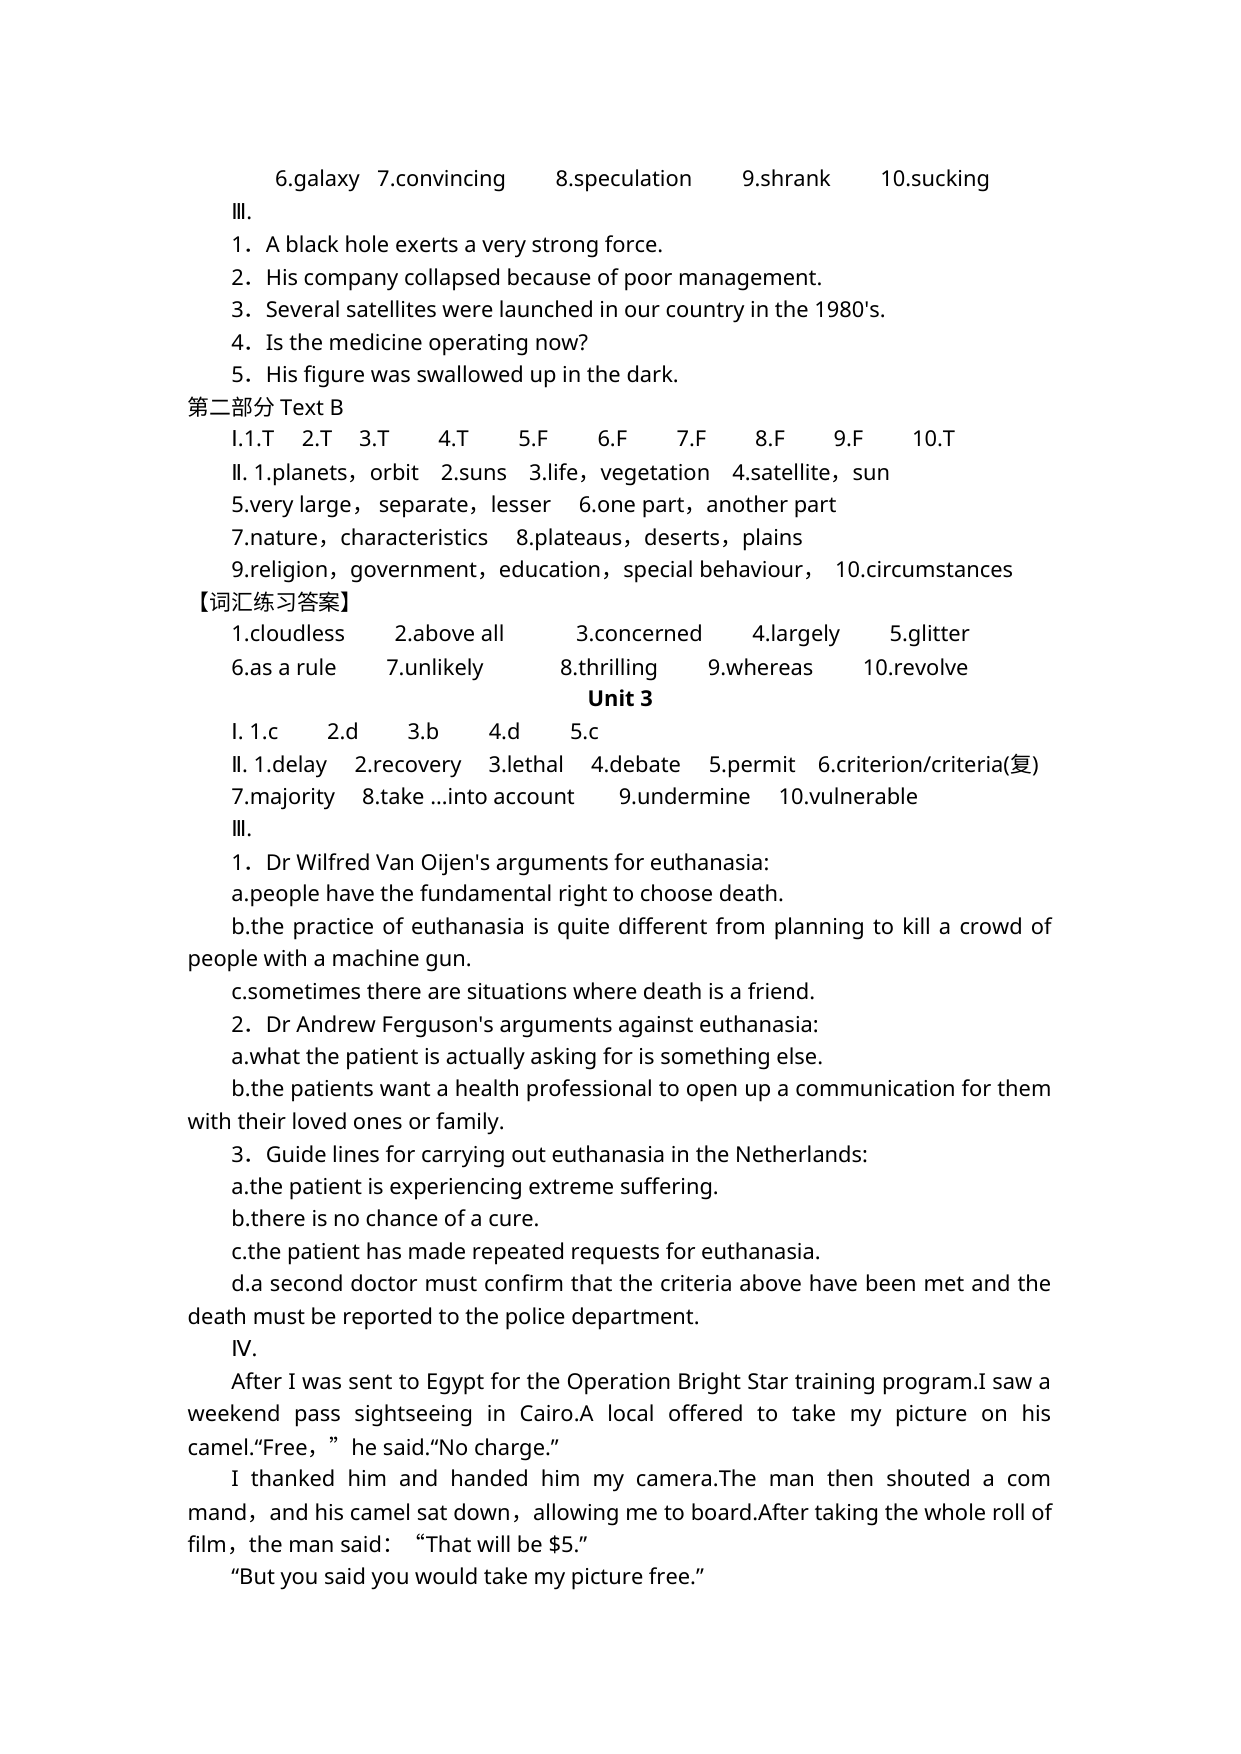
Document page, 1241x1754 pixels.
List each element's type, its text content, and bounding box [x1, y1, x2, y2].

text 3．Guide lines for carrying out euthanasia in the Netherlands: [187, 1137, 1053, 1169]
text 7.majority 8.take …into account 9.undermine 10.vulnerable [187, 779, 1053, 812]
text Ⅱ. 1.delay 2.recovery 3.lethal 4.debate 5.permit 6.criterion/criteria(复) [187, 747, 1053, 779]
text 6.galaxy 7.convincing 8.speculation 9.shrank 10.sucking [187, 162, 1053, 194]
text Ⅳ. [187, 1332, 1053, 1364]
text 1．Dr Wilfred Van Oijen's arguments for euthanasia: [187, 844, 1053, 877]
text b.the patients want a health professional to open up a communication for them with their loved ones or family. [187, 1072, 1053, 1137]
text I thanked him and handed him my camera.The man then shouted a com mand，and his camel sat down，allowing me to board.After taking the whole roll of film，the man said：“That will be $5.” [187, 1462, 1053, 1559]
text 【词汇练习答案】 [187, 584, 1053, 617]
text Ⅱ. 1.planets，orbit 2.suns 3.life，vegetation 4.satellite，sun 5.very large， separate，lesser 6.one part，another part 7.nature，characteristics 8.plateaus，deserts，plains 9.religion，government，education，special behaviour， 10.circumstances [187, 454, 1053, 584]
text 1．A black hole exerts a very strong force. [187, 227, 1053, 259]
text c.the patient has made repeated requests for euthanasia. [187, 1234, 1053, 1267]
text 3．Several satellites were launched in our country in the 1980's. [187, 292, 1053, 324]
text Unit 3 [187, 682, 1053, 714]
text b.there is no chance of a cure. [187, 1202, 1053, 1234]
text 第二部分 Text B [187, 389, 1053, 422]
text 2．His company collapsed because of poor management. [187, 259, 1053, 292]
text a.the patient is experiencing extreme suffering. [187, 1169, 1053, 1202]
text 4．Is the medicine operating now? [187, 324, 1053, 357]
text Ⅰ.1.T 2.T 3.T 4.T 5.F 6.F 7.F 8.F 9.F 10.T [187, 422, 1053, 454]
text After I was sent to Egypt for the Operation Bright Star training program.I saw a weekend pass sightseeing in Cairo.A local offered to take my picture on his camel.“Free，”he said.“No charge.” [187, 1364, 1053, 1462]
text a.people have the fundamental right to choose death. [187, 877, 1053, 909]
text 5．His figure was swallowed up in the dark. [187, 357, 1053, 389]
text c.sometimes there are situations where death is a friend. [187, 974, 1053, 1007]
text 1.cloudless 2.above all 3.concerned 4.largely 5.glitter 6.as a rule 7.unlikely 8.thrilling 9.whereas 10.revolve [187, 617, 1053, 682]
text a.what the patient is actually asking for is something else. [187, 1039, 1053, 1072]
text b.the practice of euthanasia is quite different from planning to kill a crowd of people with a machine gun. [187, 909, 1053, 974]
text Ⅲ. [187, 194, 1053, 227]
text Ⅰ. 1.c 2.d 3.b 4.d 5.c [187, 714, 1053, 747]
text Ⅲ. [187, 812, 1053, 844]
text “But you said you would take my picture free.” [187, 1559, 1053, 1592]
text d.a second doctor must confirm that the criteria above have been met and the death must be reported to the police department. [187, 1267, 1053, 1332]
text 2．Dr Andrew Ferguson's arguments against euthanasia: [187, 1007, 1053, 1039]
